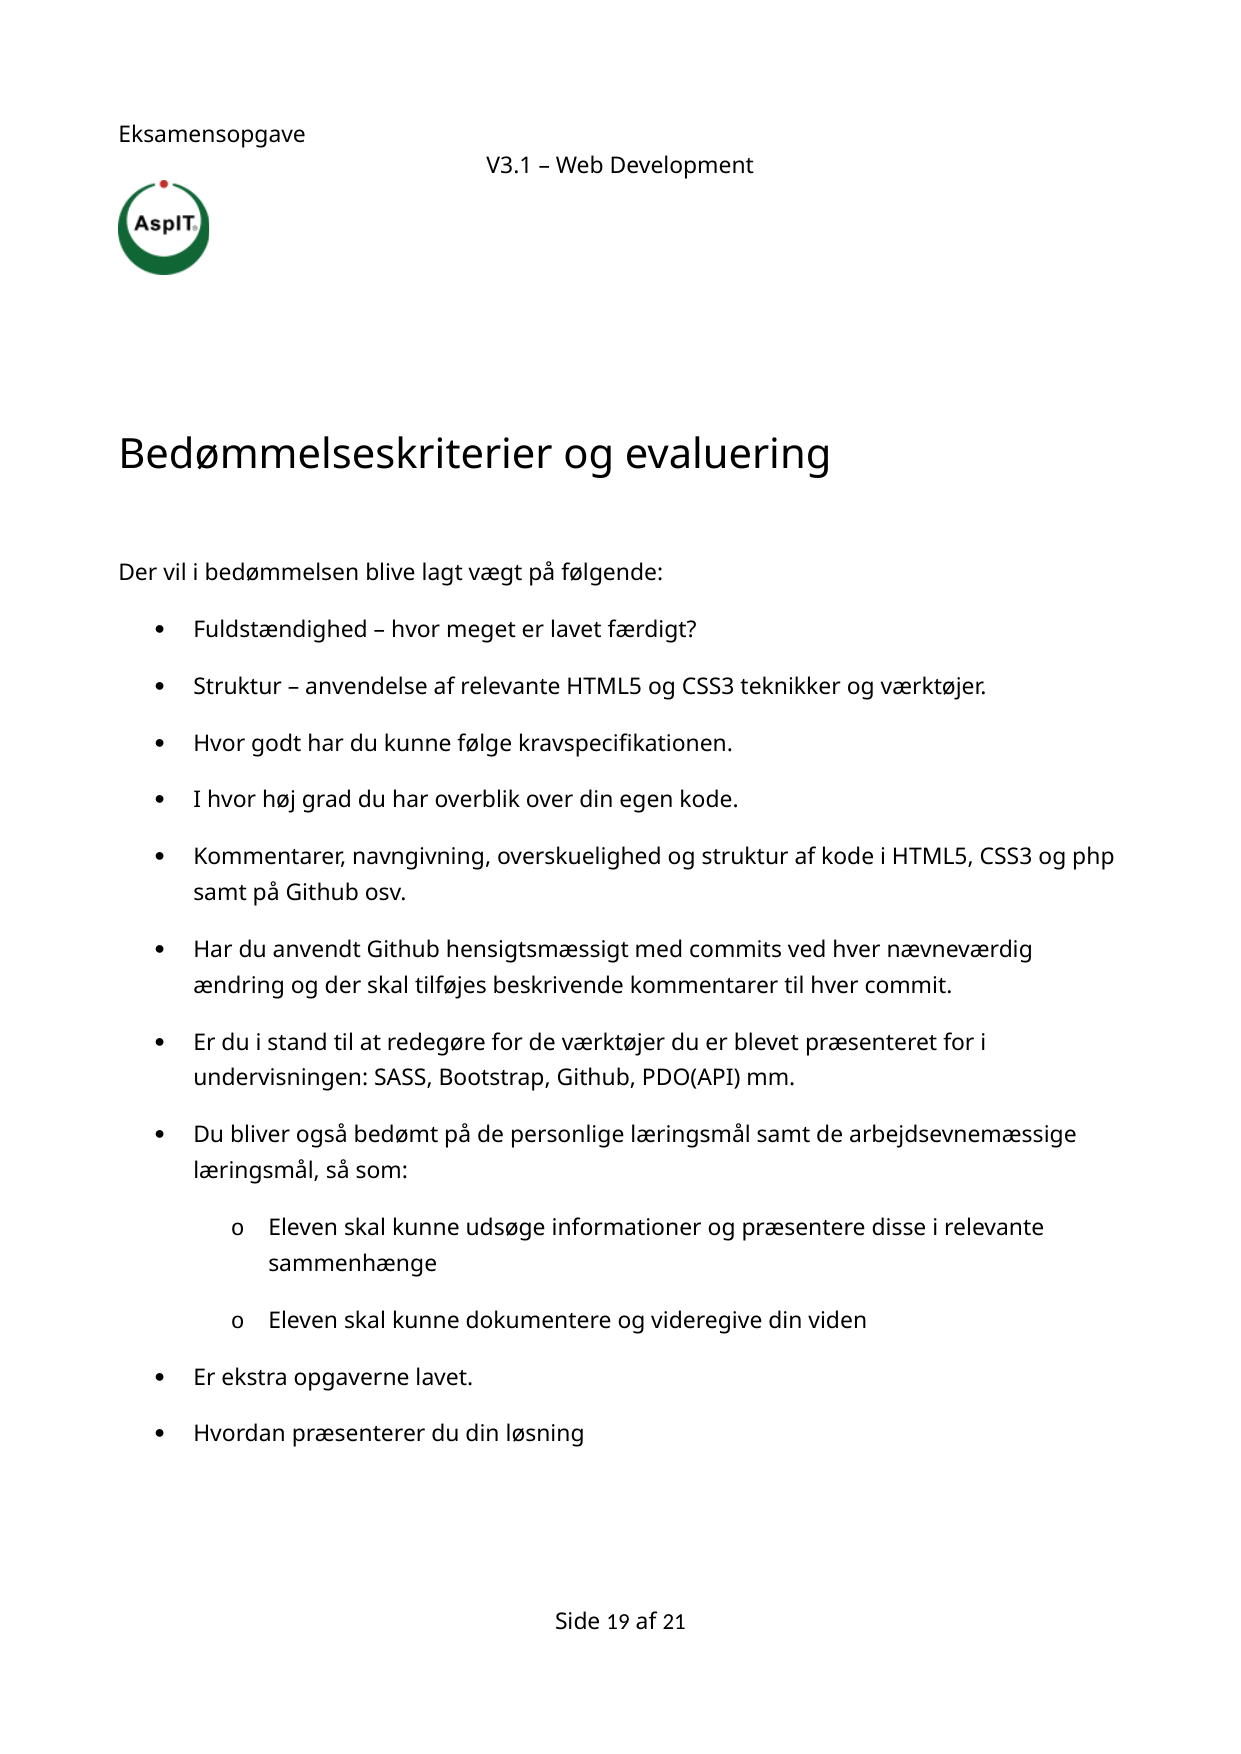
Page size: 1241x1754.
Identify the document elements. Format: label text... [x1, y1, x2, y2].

list Er du i stand til at redegøre for de værktøjer du er blevet præsenteret for i undervisningen: SASS, Bootstrap, Github, PDO(API) mm. [156, 1025, 1122, 1093]
subtitle Bedømmelseskriterier og evaluering [118, 424, 1122, 481]
list Har du anvendt Github hensigtsmæssigt med commits ved hver nævneværdig ændring og der skal tilføjes beskrivende kommentarer til hver commit. [156, 933, 1122, 1000]
list I hvor høj grad du har overblik over din egen kode. [156, 783, 1122, 814]
list Du bliver også bedømt på de personlige læringsmål samt de arbejdsevnemæssige læringsmål, så som: [156, 1118, 1122, 1185]
list Hvordan præsenterer du din løsning [156, 1417, 1122, 1448]
list Kommentarer, navngivning, overskuelighed og struktur af kode i HTML5, CSS3 og php samt på Github osv. [156, 840, 1122, 907]
list Eleven skal kunne udsøge informationer og præsentere disse i relevante sammenhænge [231, 1211, 1122, 1278]
list Fuldstændighed – hvor meget er lavet færdigt? [156, 613, 1122, 644]
list Er ekstra opgaverne lavet. [156, 1361, 1122, 1392]
list Struktur – anvendelse af relevante HTML5 og CSS3 teknikker og værktøjer. [156, 670, 1122, 701]
text Der vil i bedømmelsen blive lagt vægt på følgende: [118, 556, 1122, 587]
list Hvor godt har du kunne følge kravspecifikationen. [156, 726, 1122, 758]
list Eleven skal kunne dokumentere og videregive din viden [231, 1304, 1122, 1335]
